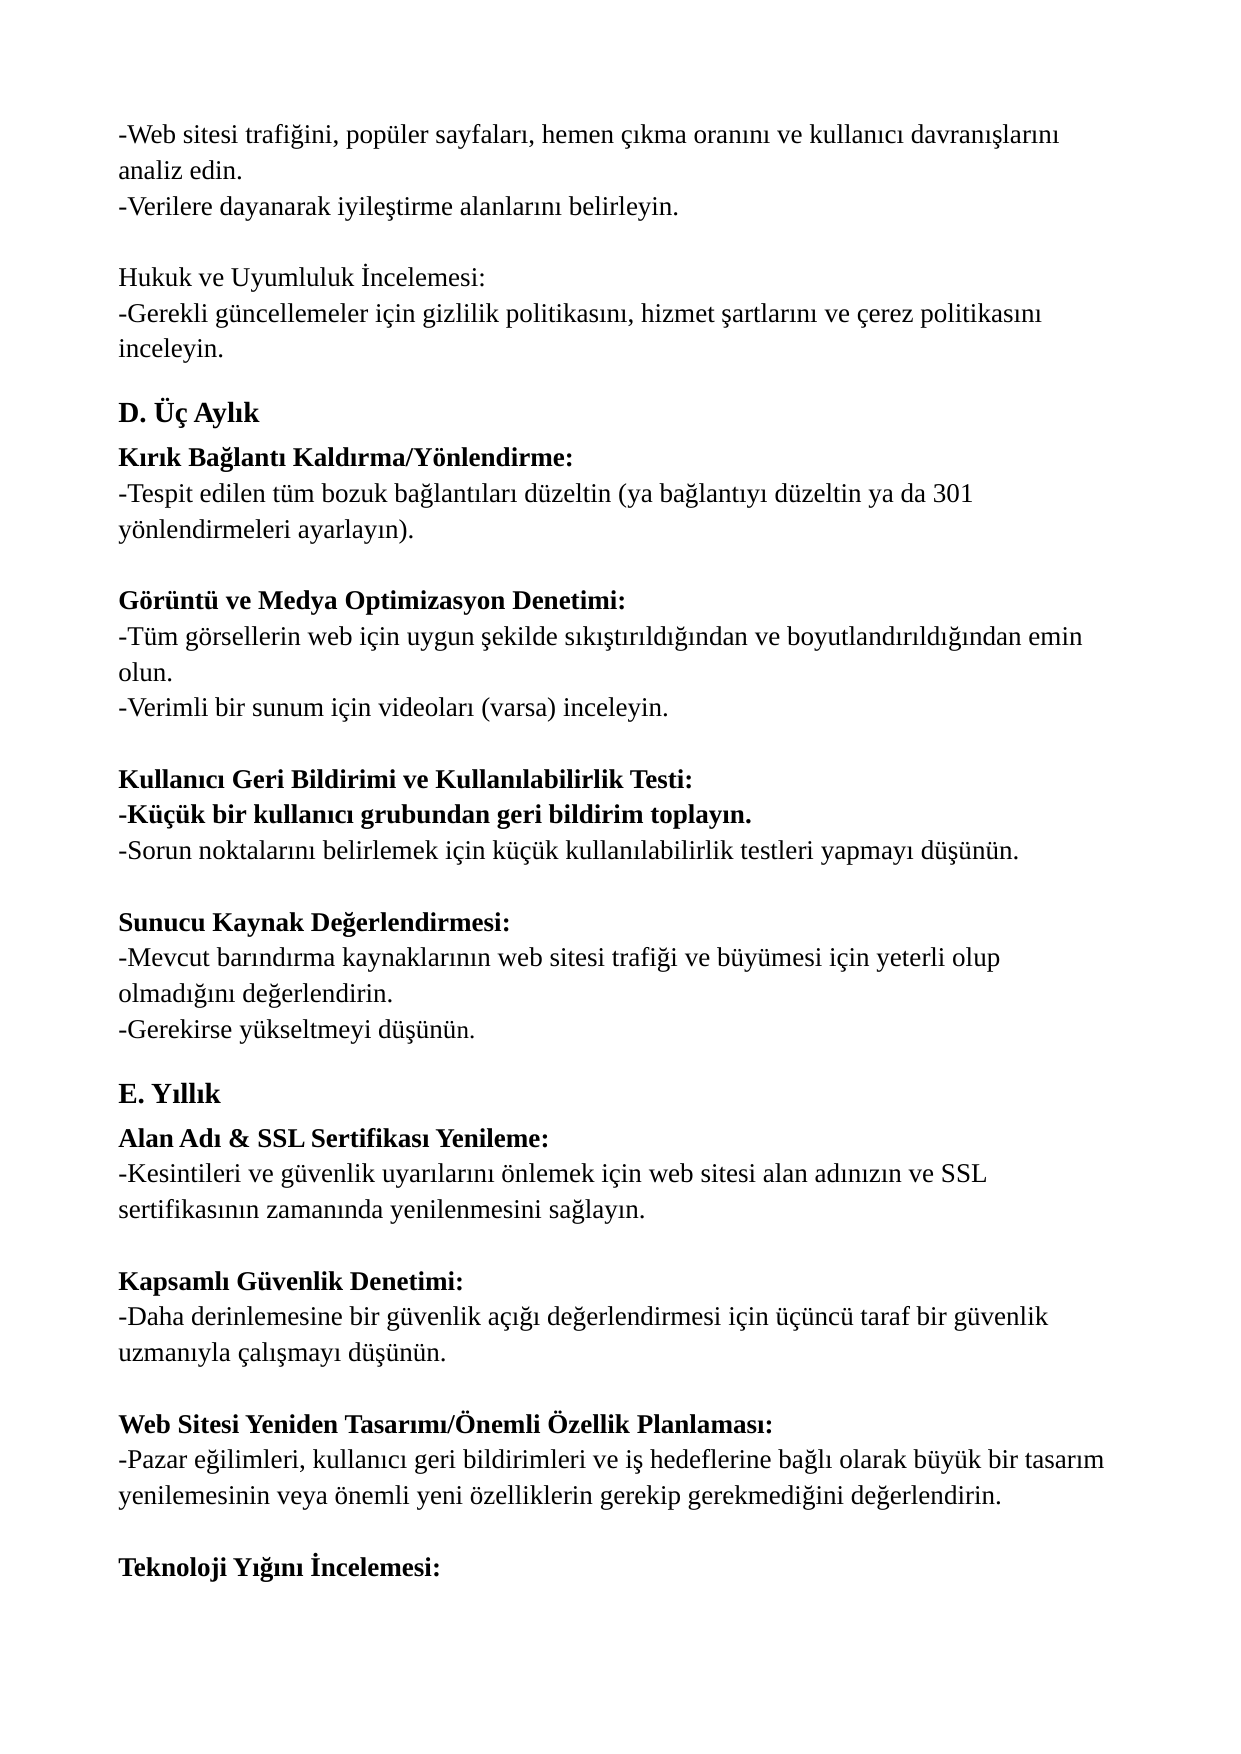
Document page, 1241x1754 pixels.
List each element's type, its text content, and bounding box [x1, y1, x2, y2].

text -Tespit edilen tüm bozuk bağlantıları düzeltin (ya bağlantıyı düzeltin ya da 301 yönlendirmeleri ayarlayın). [118, 477, 1122, 544]
text Web Sitesi Yeniden Tasarımı/Önemli Özellik Planlaması: [118, 1408, 1122, 1439]
text Hukuk ve Uyumluluk İncelemesi: [118, 261, 1122, 292]
text -Web sitesi trafiğini, popüler sayfaları, hemen çıkma oranını ve kullanıcı davranışlarını analiz edin. [118, 118, 1122, 185]
text Kırık Bağlantı Kaldırma/Yönlendirme: [118, 441, 1122, 472]
text -Tüm görsellerin web için uygun şekilde sıkıştırıldığından ve boyutlandırıldığından emin olun. [118, 620, 1122, 687]
text Kullanıcı Geri Bildirimi ve Kullanılabilirlik Testi: [118, 763, 1122, 794]
subtitle D. Üç Aylık [118, 395, 1122, 429]
text Teknoloji Yığını İncelemesi: [118, 1551, 1122, 1582]
text Görüntü ve Medya Optimizasyon Denetimi: [118, 584, 1122, 615]
text -Küçük bir kullanıcı grubundan geri bildirim toplayın. [118, 799, 1122, 830]
text Sunucu Kaynak Değerlendirmesi: [118, 906, 1122, 937]
text -Verilere dayanarak iyileştirme alanlarını belirleyin. [118, 189, 1122, 221]
text Kapsamlı Güvenlik Denetimi: [118, 1265, 1122, 1296]
text -Pazar eğilimleri, kullanıcı geri bildirimleri ve iş hedeflerine bağlı olarak büyük bir tasarım yenilemesinin veya önemli yeni özelliklerin gerekip gerekmediğini değerlendirin. [118, 1443, 1122, 1510]
text -Mevcut barındırma kaynaklarının web sitesi trafiği ve büyümesi için yeterli olup olmadığını değerlendirin. [118, 942, 1122, 1008]
text -Gerekirse yükseltmeyi düşünün. [118, 1013, 1122, 1044]
text -Verimli bir sunum için videoları (varsa) inceleyin. [118, 691, 1122, 723]
text -Gerekli güncellemeler için gizlilik politikasını, hizmet şartlarını ve çerez politikasını inceleyin. [118, 297, 1122, 364]
subtitle E. Yıllık [118, 1076, 1122, 1109]
text -Kesintileri ve güvenlik uyarılarını önlemek için web sitesi alan adınızın ve SSL sertifikasının zamanında yenilenmesini sağlayın. [118, 1158, 1122, 1224]
text -Daha derinlemesine bir güvenlik açığı değerlendirmesi için üçüncü taraf bir güvenlik uzmanıyla çalışmayı düşünün. [118, 1301, 1122, 1367]
text Alan Adı & SSL Sertifikası Yenileme: [118, 1122, 1122, 1153]
text -Sorun noktalarını belirlemek için küçük kullanılabilirlik testleri yapmayı düşünün. [118, 834, 1122, 866]
